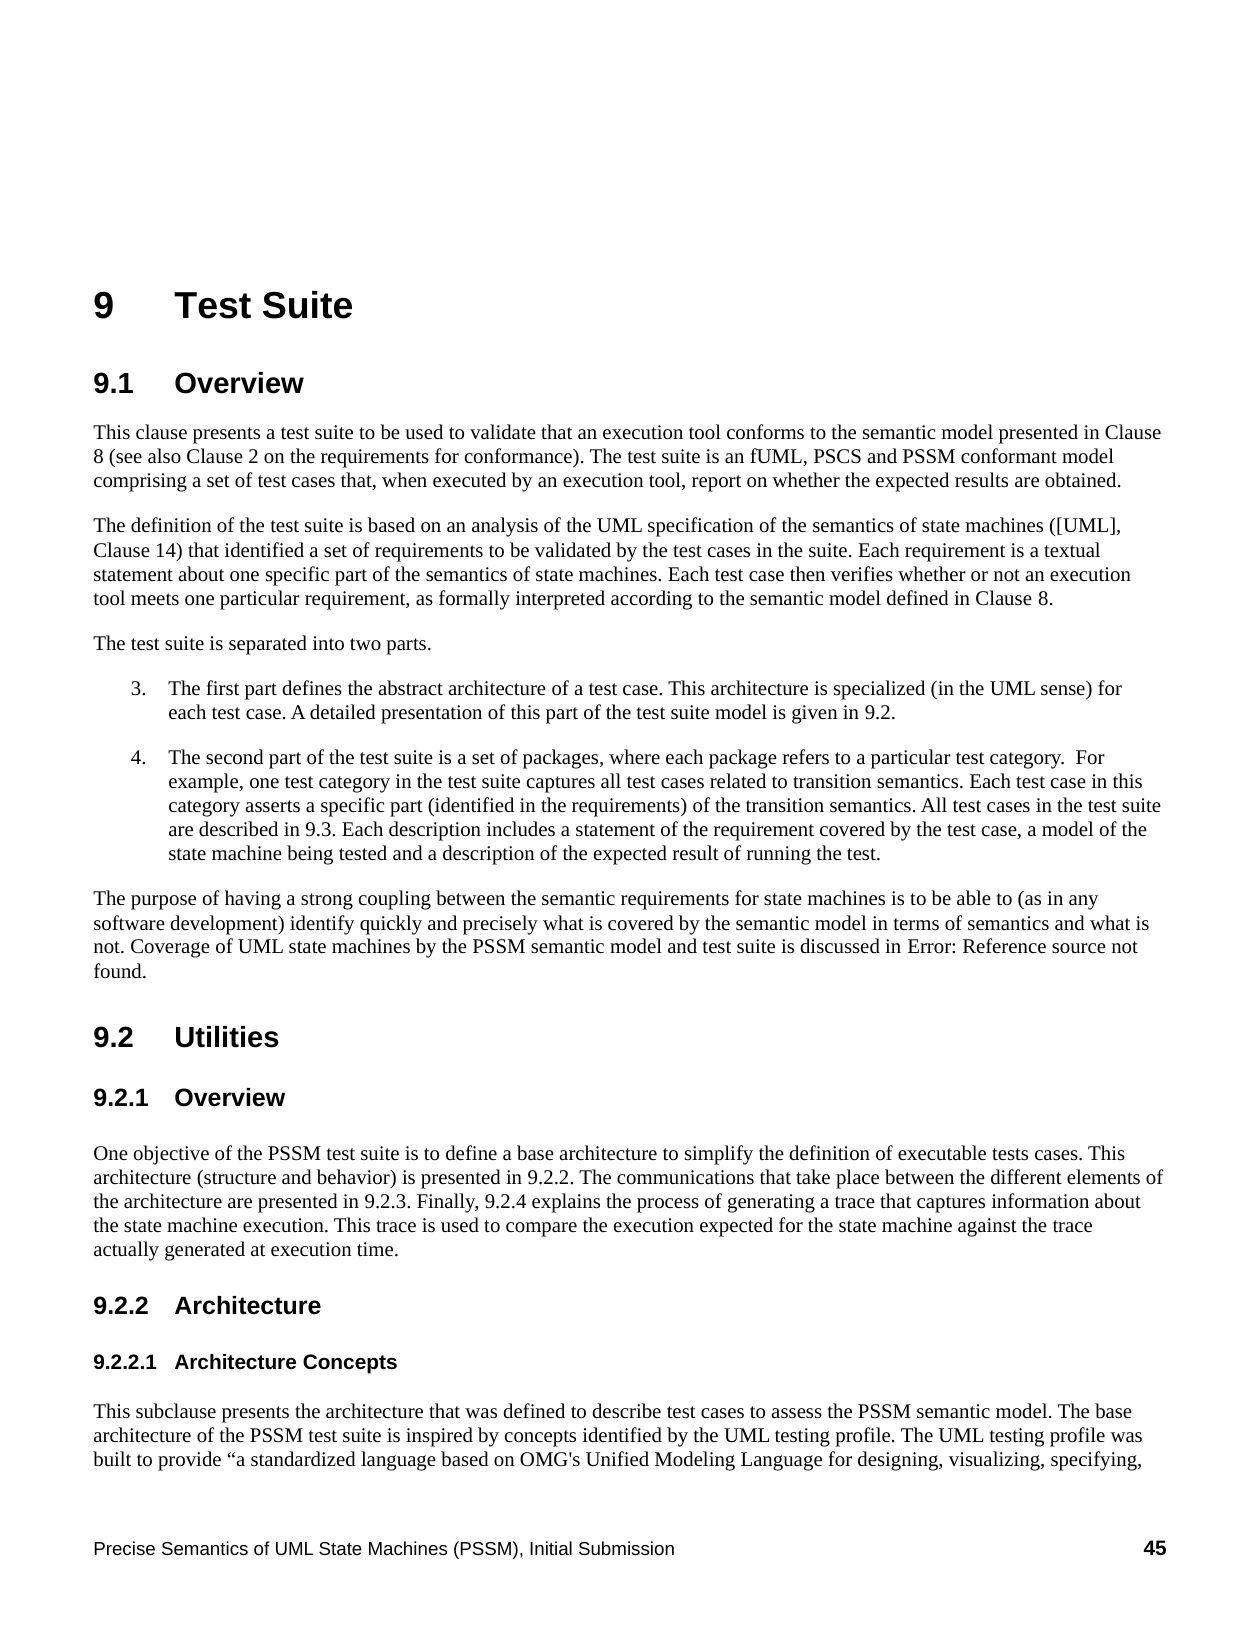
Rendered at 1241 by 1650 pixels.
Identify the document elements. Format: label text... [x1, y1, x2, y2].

text This clause presents a test suite to be used to validate that an execution tool conforms to the semantic model presented in Clause 8 (see also Clause 2 on the requirements for conformance). The test suite is an fUML, PSCS and PSSM conformant model comprising a set of test cases that, when executed by an execution tool, report on whether the expected results are obtained. [93, 420, 1164, 492]
subtitle Test Suite [93, 283, 1164, 326]
subtitle Architecture Concepts [93, 1349, 1164, 1374]
subtitle Utilities [93, 1018, 1164, 1053]
subtitle Architecture [93, 1290, 1164, 1319]
list The first part defines the abstract architecture of a test case. This architecture is specialized (in the UML sense) for each test case. A detailed presentation of this part of the test suite model is given in 9.2. [131, 676, 1164, 724]
subtitle Overview [93, 364, 1164, 399]
list The second part of the test suite is a set of packages, where each package refers to a particular test category. For example, one test category in the test suite captures all test cases related to transition semantics. Each test case in this category asserts a specific part (identified in the requirements) of the transition semantics. All test cases in the test suite are described in 9.3. Each description includes a statement of the requirement covered by the test case, a model of the state machine being tested and a description of the expected result of running the test. [131, 745, 1164, 865]
text This subclause presents the architecture that was defined to describe test cases to assess the PSSM semantic model. The base architecture of the PSSM test suite is inspired by concepts identified by the UML testing profile. The UML testing profile was built to provide “a standardized language based on OMG's Unified Modeling Language for designing, visualizing, specifying, [93, 1399, 1164, 1471]
text The test suite is separated into two parts. [93, 631, 1164, 655]
text The purpose of having a strong coupling between the semantic requirements for state machines is to be able to (as in any software development) identify quickly and precisely what is covered by the semantic model in terms of semantics and what is not. Coverage of UML state machines by the PSSM semantic model and test suite is discussed in Erreur : source de la référence non trouvée. [93, 886, 1164, 983]
text The definition of the test suite is based on an analysis of the UML specification of the semantics of state machines ([UML], Clause 14) that identified a set of requirements to be validated by the test cases in the suite. Each requirement is a textual statement about one specific part of the semantics of state machines. Each test case then verifies whether or not an execution tool meets one particular requirement, as formally interpreted according to the semantic model defined in Clause 8. [93, 513, 1164, 610]
text One objective of the PSSM test suite is to define a base architecture to simplify the definition of executable tests cases. This architecture (structure and behavior) is presented in 9.2.2. The communications that take place between the different elements of the architecture are presented in 9.2.3. Finally, 9.2.4 explains the process of generating a trace that captures information about the state machine execution. This trace is used to compare the execution expected for the state machine against the trace actually generated at execution time. [93, 1141, 1164, 1261]
subtitle Overview [93, 1083, 1164, 1112]
